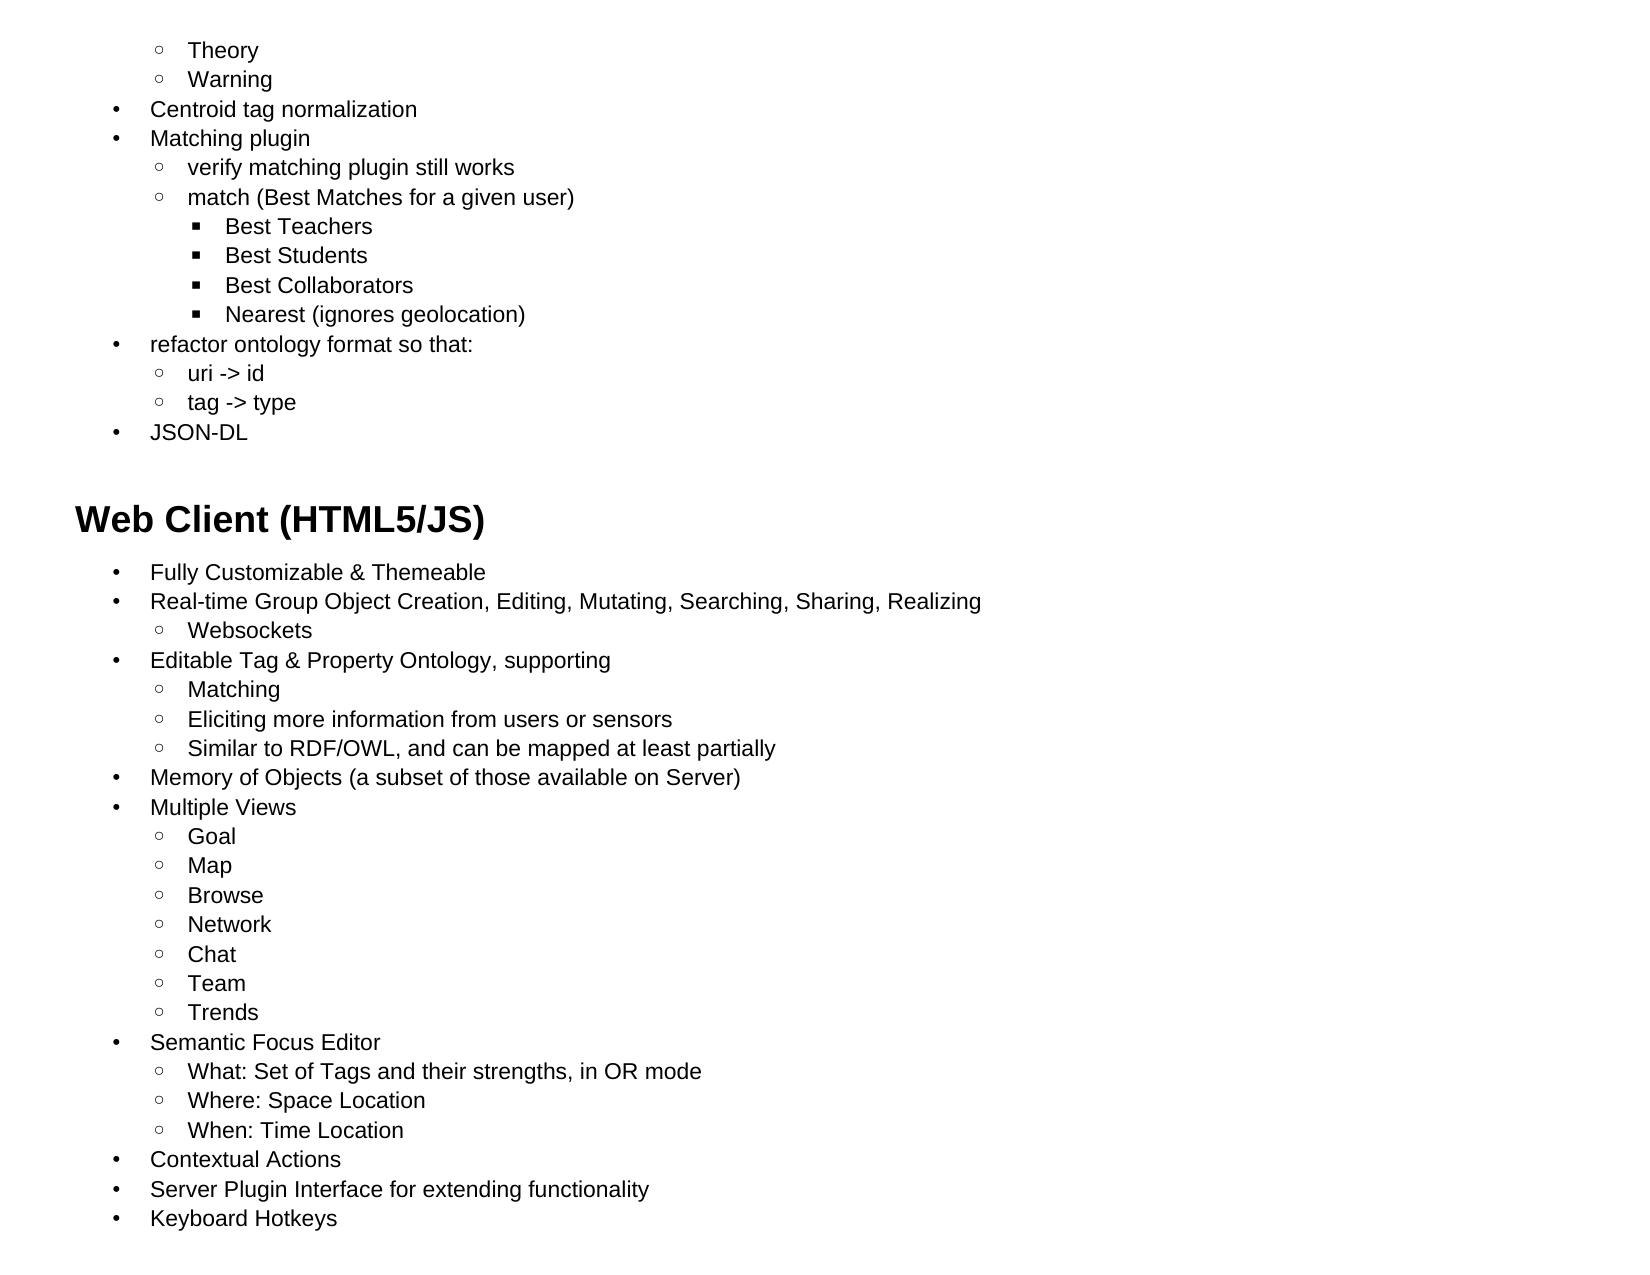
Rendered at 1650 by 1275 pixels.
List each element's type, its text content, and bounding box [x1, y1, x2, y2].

list Best Students [187, 243, 1462, 269]
list Editable Tag & Property Ontology, supporting [112, 647, 1462, 673]
list Multiple Views [112, 794, 1462, 820]
list match (Best Matches for a given user) [150, 184, 1462, 210]
list Server Plugin Interface for extending functionality [112, 1176, 1462, 1202]
list Network [150, 912, 1462, 937]
list Map [150, 853, 1462, 879]
list Best Collaborators [187, 272, 1462, 298]
list Semantic Focus Editor [112, 1029, 1462, 1055]
list Similar to RDF/OWL, and can be mapped at least partially [150, 736, 1462, 761]
list Real-time Group Object Creation, Editing, Mutating, Searching, Sharing, Realizing [112, 589, 1462, 614]
list Goal [150, 824, 1462, 849]
list uri -> id [150, 361, 1462, 386]
list tag -> type [150, 390, 1462, 416]
list Eliciting more information from users or sensors [150, 706, 1462, 732]
list Websockets [150, 618, 1462, 644]
list Nearest (ignores geolocation) [187, 302, 1462, 327]
list Team [150, 971, 1462, 996]
list Keyboard Hotkeys [112, 1206, 1462, 1231]
list JSON-DL [112, 419, 1462, 445]
subtitle Web Client (HTML5/JS) [75, 499, 1462, 541]
list Browse [150, 882, 1462, 908]
list Best Teachers [187, 214, 1462, 239]
list Chat [150, 941, 1462, 967]
list Memory of Objects (a subset of those available on Server) [112, 765, 1462, 791]
list Warning [150, 67, 1462, 92]
list Matching plugin [112, 126, 1462, 151]
list What: Set of Tags and their strengths, in OR mode [150, 1059, 1462, 1084]
list When: Time Location [150, 1117, 1462, 1143]
list refactor ontology format so that: [112, 331, 1462, 357]
list verify matching plugin still works [150, 155, 1462, 181]
list Centroid tag normalization [112, 96, 1462, 122]
list Theory [150, 37, 1462, 63]
list Matching [150, 677, 1462, 702]
list Fully Customizable & Themeable [112, 559, 1462, 585]
list Contextual Actions [112, 1147, 1462, 1172]
list Trends [150, 1000, 1462, 1026]
list Where: Space Location [150, 1088, 1462, 1114]
